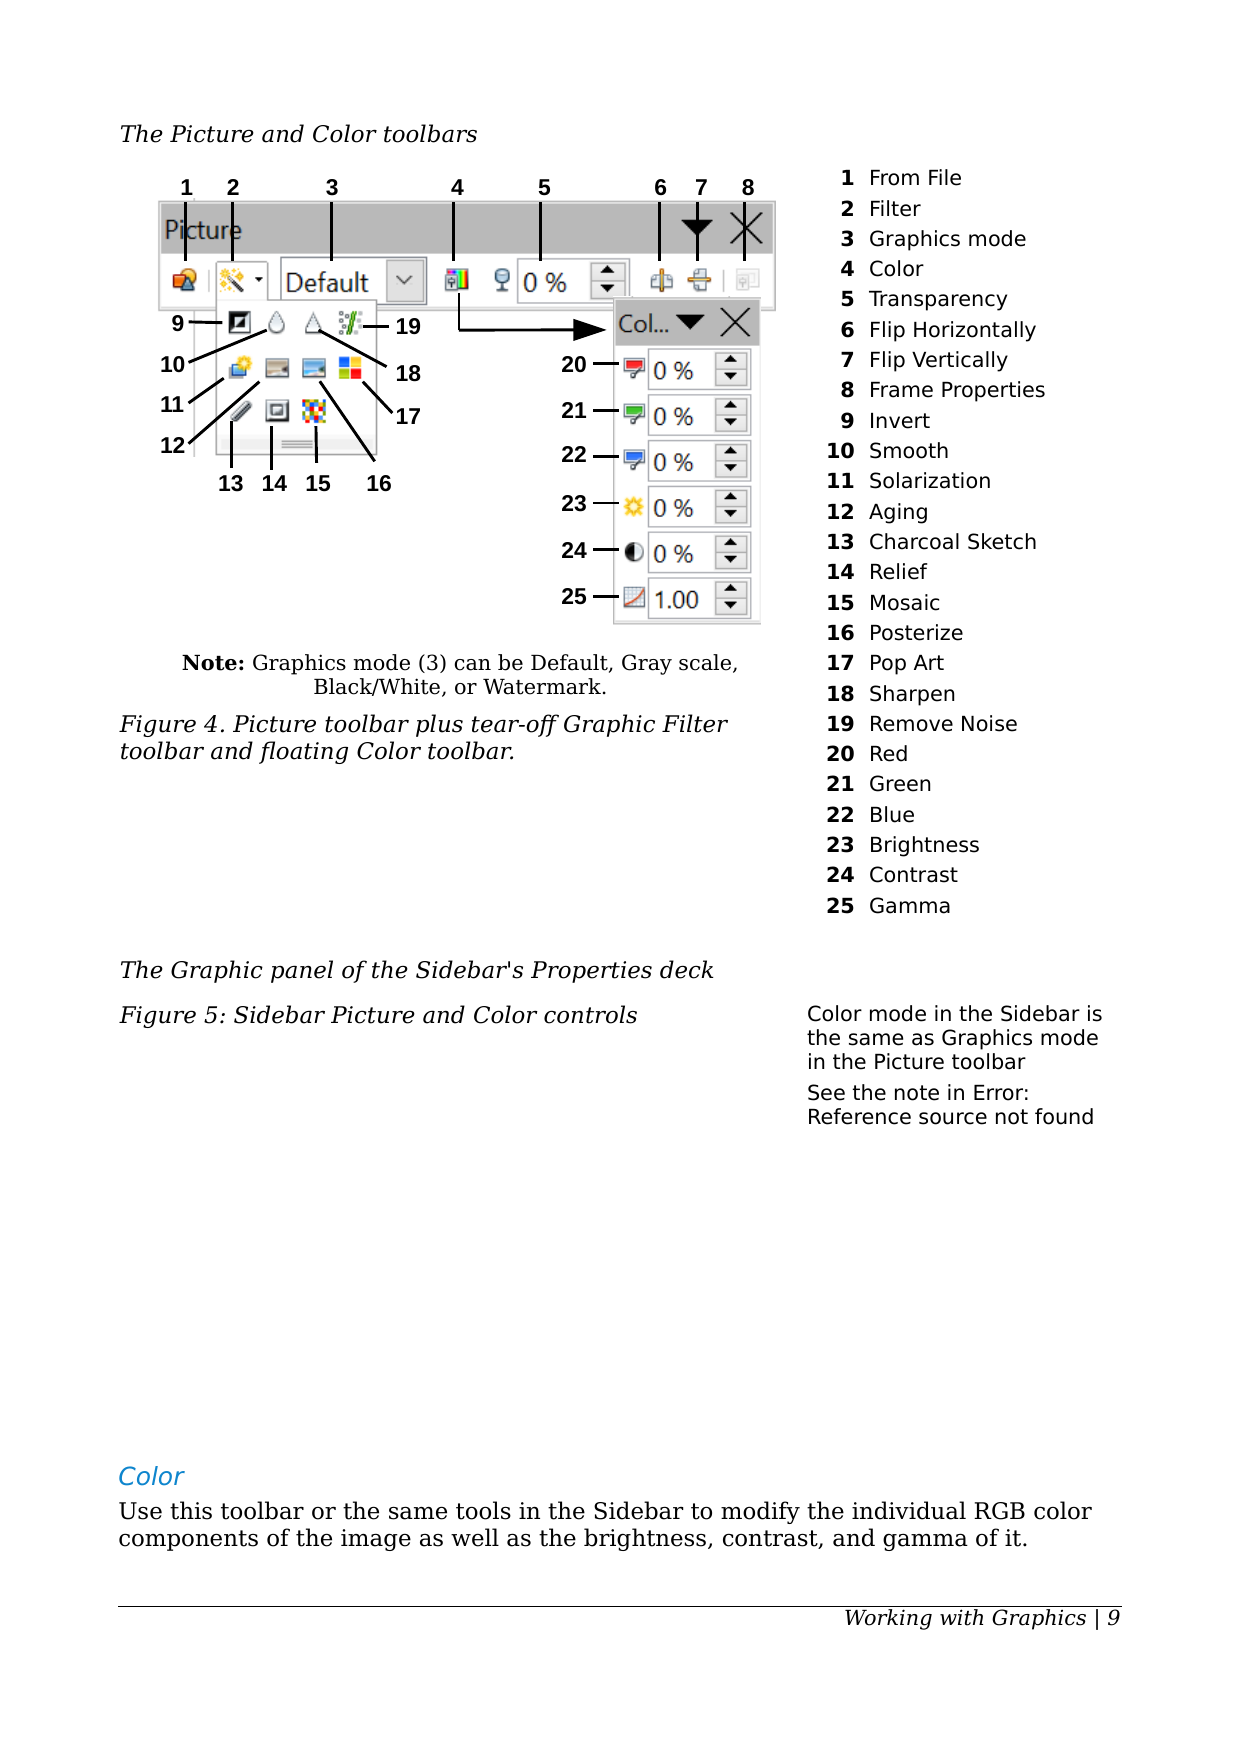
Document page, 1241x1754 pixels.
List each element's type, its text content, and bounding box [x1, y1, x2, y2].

table_cell 15 [804, 588, 858, 618]
table_cell 7 [804, 345, 858, 375]
table_cell Solarization [858, 466, 1122, 497]
table_cell 9 [804, 406, 858, 436]
table_cell Note: Graphics mode (3) can be Default, Gray scale, Black/White, or Watermark. Figure 4. Picture toolbar plus tear-off Graphic Filter toolbar and floating Color toolbar. [116, 163, 804, 921]
table_cell [804, 1279, 858, 1316]
table_cell Pop Art [858, 648, 1122, 678]
table_cell Relief [858, 557, 1122, 588]
table_cell [804, 1242, 858, 1279]
table_cell 4 [804, 254, 858, 284]
table_cell 22 [804, 800, 858, 830]
table_cell Posterize [858, 618, 1122, 648]
table_cell Charcoal Sketch [858, 527, 1122, 557]
table_cell 8 [804, 375, 858, 406]
table_cell [858, 921, 1122, 954]
table_cell 24 [804, 860, 858, 891]
table_cell 17 [804, 648, 858, 678]
table_cell 16 [804, 618, 858, 648]
table_cell 10 [804, 436, 858, 466]
table_cell 12 [804, 497, 858, 527]
table_cell From File [858, 163, 1122, 193]
table_cell Graphics mode [858, 224, 1122, 254]
table_cell Aging [858, 497, 1122, 527]
table_cell [858, 1242, 1122, 1279]
table_cell Blue [858, 800, 1122, 830]
table_cell 11 [804, 466, 858, 497]
table_cell [804, 1169, 858, 1206]
table_cell 25 [804, 891, 858, 921]
table_cell See the note in Error: Reference source not found [804, 1078, 1122, 1132]
table_cell 5 [804, 285, 858, 315]
table_cell [858, 1132, 1122, 1169]
text Use this toolbar or the same tools in the Sidebar to modify the individual RGB color components of the image as well as the brightness, contrast, and gamma of it. [118, 1498, 1122, 1552]
table_cell Invert [858, 406, 1122, 436]
table_cell Gamma [858, 891, 1122, 921]
table_cell [858, 1206, 1122, 1242]
table_cell Flip Vertically [858, 345, 1122, 375]
table_cell Filter [858, 194, 1122, 224]
table_cell [804, 1316, 858, 1409]
table_cell Color mode in the Sidebar is the same as Graphics mode in the Picture toolbar [804, 999, 1122, 1078]
table_cell [858, 1279, 1122, 1316]
table_header [804, 118, 858, 163]
table_cell [116, 999, 804, 1409]
table_cell [804, 921, 858, 954]
table_cell Contrast [858, 860, 1122, 891]
table_cell The Graphic panel of the Sidebar's Properties deck [116, 954, 804, 999]
table_cell Remove Noise [858, 709, 1122, 739]
table_cell 2 [804, 194, 858, 224]
table_cell 1 [804, 163, 858, 193]
table_cell [804, 954, 858, 999]
table_cell Sharpen [858, 679, 1122, 709]
table_cell 6 [804, 315, 858, 345]
table_cell [804, 1206, 858, 1242]
table_cell Mosaic [858, 588, 1122, 618]
table_cell Green [858, 770, 1122, 800]
table_cell 21 [804, 770, 858, 800]
table_cell 23 [804, 830, 858, 860]
picture [154, 198, 776, 626]
table_header [858, 118, 1122, 163]
table_cell 3 [804, 224, 858, 254]
table_cell Brightness [858, 830, 1122, 860]
table_cell [116, 921, 804, 954]
table_cell Frame Properties [858, 375, 1122, 406]
table_cell 18 [804, 679, 858, 709]
table_cell Smooth [858, 436, 1122, 466]
table_cell Color [858, 254, 1122, 284]
subtitle Color [118, 1463, 1122, 1492]
table_cell [858, 954, 1122, 999]
table_header The Picture and Color toolbars [116, 118, 804, 163]
table_cell 14 [804, 557, 858, 588]
table_cell [858, 1316, 1122, 1409]
table_cell Red [858, 739, 1122, 769]
table_cell Transparency [858, 285, 1122, 315]
table_cell [804, 1132, 858, 1169]
table_cell [858, 1169, 1122, 1206]
table_cell 20 [804, 739, 858, 769]
table_cell 13 [804, 527, 858, 557]
table_cell 19 [804, 709, 858, 739]
table_cell Flip Horizontally [858, 315, 1122, 345]
